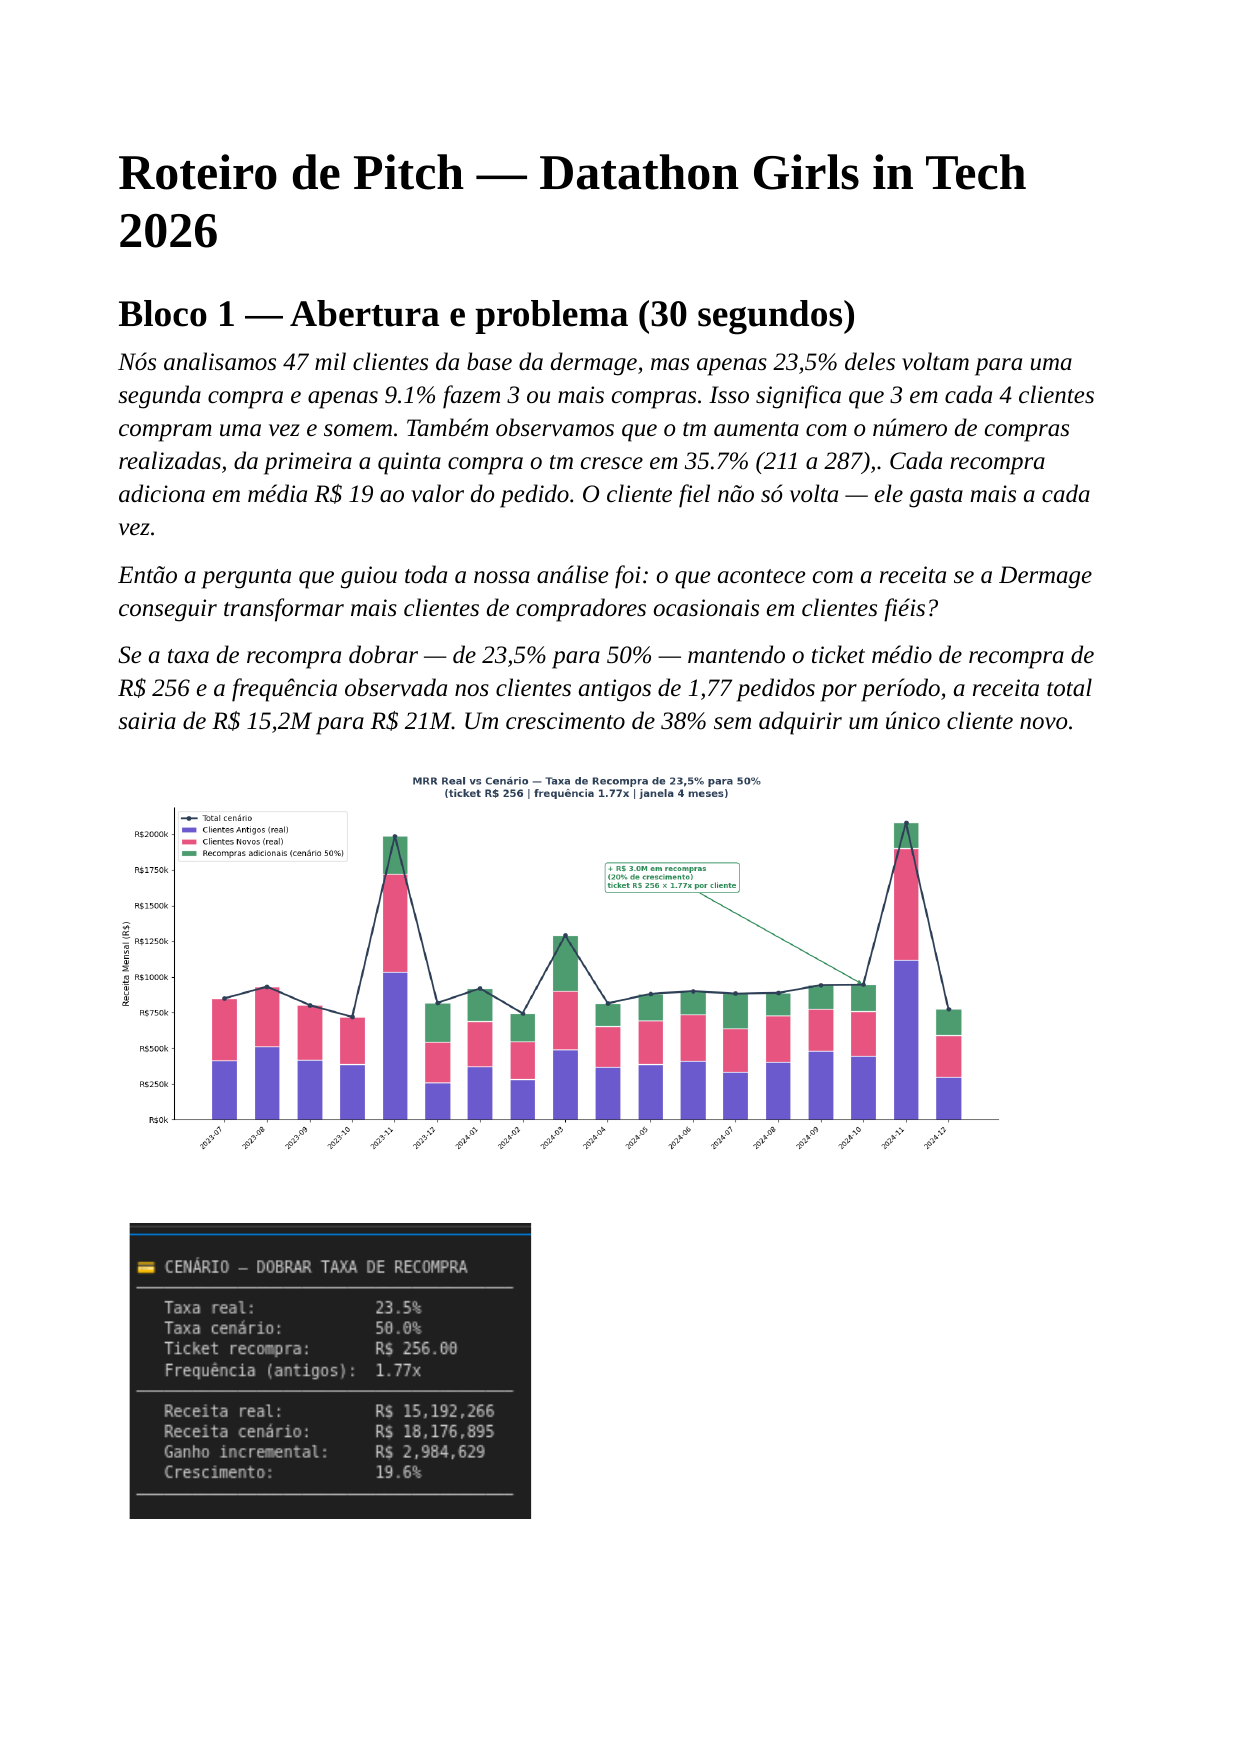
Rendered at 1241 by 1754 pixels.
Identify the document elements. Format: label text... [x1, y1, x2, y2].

text Então a pergunta que guiou toda a nossa análise foi: o que acontece com a receita se a Dermage conseguir transformar mais clientes de compradores ocasionais em clientes fiéis? [118, 560, 1122, 622]
picture [117, 771, 1004, 1156]
subtitle Roteiro de Pitch — Datathon Girls in Tech 2026 [118, 143, 1122, 258]
text Se a taxa de recompra dobrar — de 23,5% para 50% — mantendo o ticket médio de recompra de R$ 256 e a frequência observada nos clientes antigos de 1,77 pedidos por período, a receita total sairia de R$ 15,2M para R$ 21M. Um crescimento de 38% sem adquirir um único cliente novo. [118, 640, 1122, 735]
text Nós analisamos 47 mil clientes da base da dermage, mas apenas 23,5% deles voltam para uma segunda compra e apenas 9.1% fazem 3 ou mais compras. Isso significa que 3 em cada 4 clientes compram uma vez e somem. Também observamos que o tm aumenta com o número de compras realizadas, da primeira a quinta compra o tm cresce em 35.7% (211 a 287),. Cada recompra adiciona em média R$ 19 ao valor do pedido. O cliente fiel não só volta — ele gasta mais a cada vez. [118, 347, 1122, 541]
subtitle Bloco 1 — Abertura e problema (30 segundos) [118, 291, 1122, 334]
picture [129, 1223, 532, 1519]
